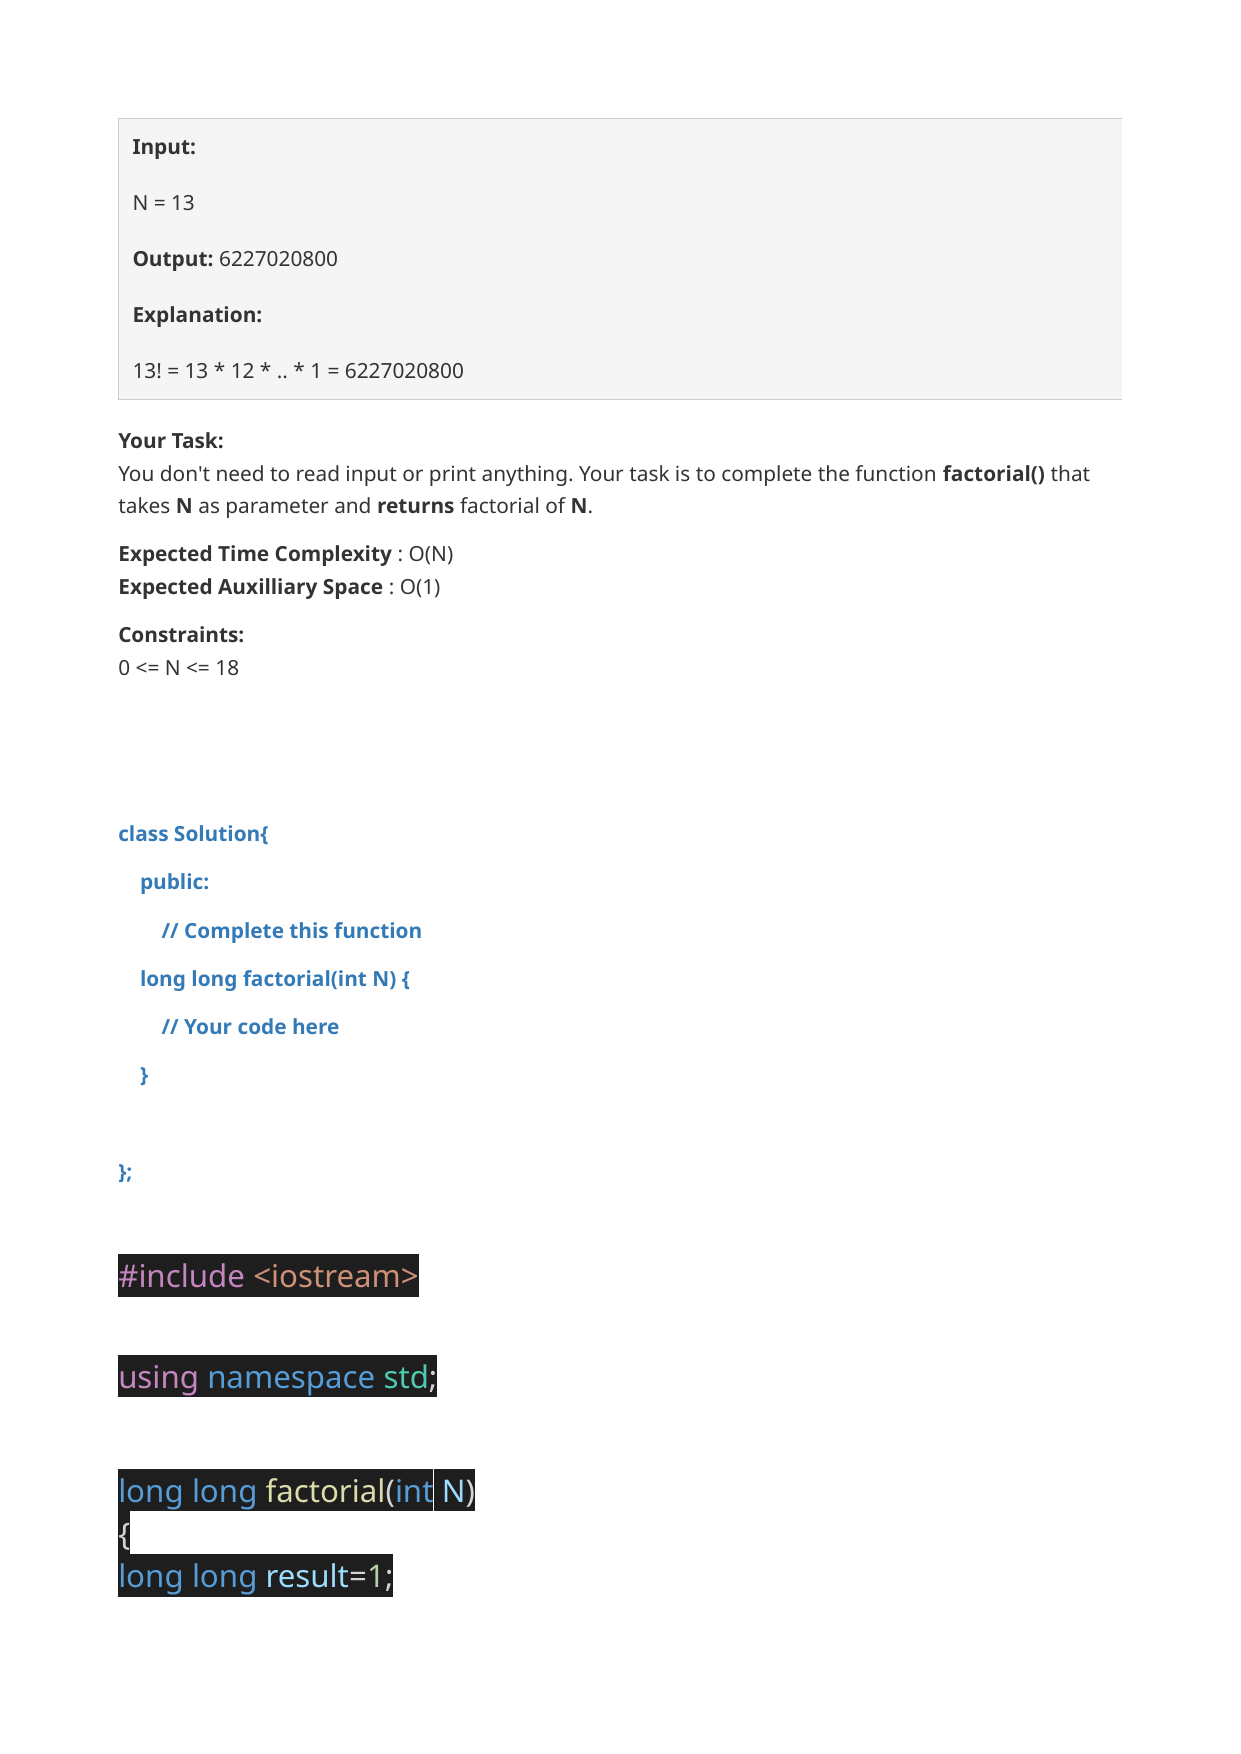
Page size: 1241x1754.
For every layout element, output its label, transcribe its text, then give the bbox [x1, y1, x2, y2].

text Explanation: [119, 286, 1122, 328]
text public: [118, 867, 1122, 896]
text N = 13 [119, 174, 1122, 217]
text 13! = 13 * 12 * .. * 1 = 6227020800 [119, 342, 1122, 399]
text Your Task: You don't need to read input or print anything. Your task is to complete the function factorial() that takes N as parameter and returns factorial of N. [118, 426, 1122, 520]
text long long factorial(int N) { [118, 964, 1122, 992]
text using namespace std; [118, 1354, 1122, 1397]
text Input: [119, 119, 1122, 161]
text }; [118, 1157, 1122, 1186]
text { [118, 1511, 1122, 1554]
text Output: 6227020800 [119, 230, 1122, 273]
text // Complete this function [118, 916, 1122, 944]
text class Solution{ [118, 819, 1122, 848]
text // Your code here [118, 1012, 1122, 1041]
text Constraints: 0 <= N <= 18 [118, 620, 1122, 681]
text long long result=1; [118, 1554, 1122, 1597]
text } [118, 1060, 1122, 1089]
text Expected Time Complexity : O(N) Expected Auxilliary Space : O(1) [118, 539, 1122, 601]
text #include <iostream> [118, 1254, 1122, 1297]
text long long factorial(int N) [118, 1469, 1122, 1511]
